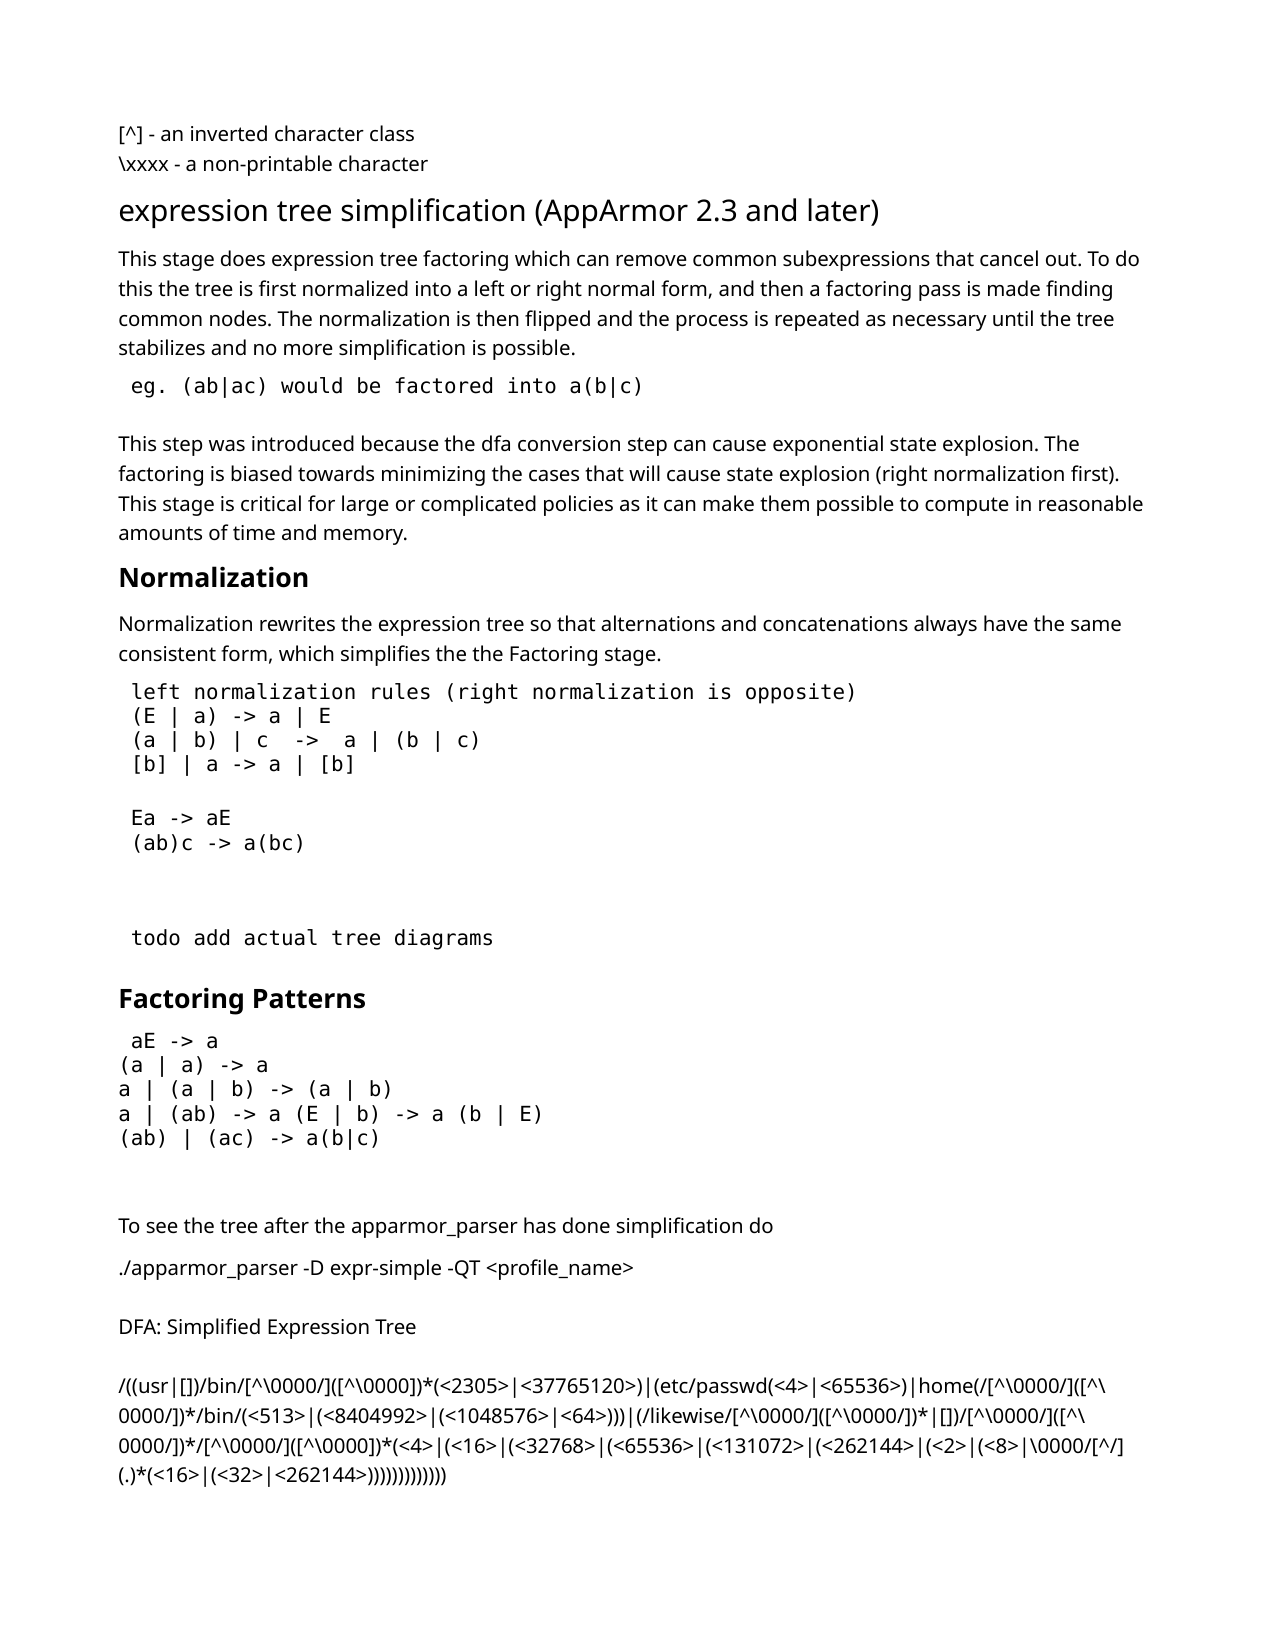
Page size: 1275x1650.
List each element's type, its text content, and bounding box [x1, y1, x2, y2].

text left normalization rules (right normalization is opposite) [118, 680, 1157, 704]
text (E | a) -> a | E [118, 704, 1157, 728]
text aE -> a [118, 1029, 1157, 1053]
subtitle expression tree simplification (AppArmor 2.3 and later) [118, 190, 1157, 230]
text eg. (ab|ac) would be factored into a(b|c) [118, 374, 1157, 398]
text a | (ab) -> a (E | b) -> a (b | E) [118, 1102, 1157, 1126]
subtitle Factoring Patterns [118, 980, 1157, 1016]
text Normalization rewrites the expression tree so that alternations and concatenations always have the same consistent form, which simplifies the the Factoring stage. [118, 608, 1157, 667]
text (a | a) -> a [118, 1053, 1157, 1077]
text (ab) | (ac) -> a(b|c) [118, 1126, 1157, 1150]
text [b] | a -> a | [b] [118, 752, 1157, 777]
text (a | b) | c -> a | (b | c) [118, 728, 1157, 752]
text [^] - an inverted character class \xxxx - a non-printable character [118, 118, 1157, 177]
text /((usr|[])/bin/[^\0000/]([^\0000])*(<2305>|<37765120>)|(etc/passwd(<4>|<65536>)|home(/[^\0000/]([^\0000/])*/bin/(<513>|(<8404992>|(<1048576>|<64>)))|(/likewise/[^\0000/]([^\0000/])*|[])/[^\0000/]([^\0000/])*/[^\0000/]([^\0000])*(<4>|(<16>|(<32768>|(<65536>|(<131072>|(<262144>|(<2>|(<8>|\0000/[^/](.)*(<16>|(<32>|<262144>))))))))))))) [118, 1370, 1157, 1489]
text DFA: Simplified Expression Tree [118, 1311, 1157, 1340]
text Ea -> aE [118, 806, 1157, 831]
text To see the tree after the apparmor_parser has done simplification do [118, 1180, 1157, 1239]
text This step was introduced because the dfa conversion step can cause exponential state explosion. The factoring is biased towards minimizing the cases that will cause state explosion (right normalization first). This stage is critical for large or complicated policies as it can make them possible to compute in reasonable amounts of time and memory. [118, 428, 1157, 547]
text This stage does expression tree factoring which can remove common subexpressions that cancel out. To do this the tree is first normalized into a left or right normal form, and then a factoring pass is made finding common nodes. The normalization is then flipped and the process is repeated as necessary until the tree stabilizes and no more simplification is possible. [118, 243, 1157, 362]
text todo add actual tree diagrams [118, 926, 1157, 951]
subtitle Normalization [118, 559, 1157, 595]
text (ab)c -> a(bc) [118, 831, 1157, 855]
text ./apparmor_parser -D expr-simple -QT <profile_name> [118, 1252, 1157, 1281]
text a | (a | b) -> (a | b) [118, 1077, 1157, 1102]
